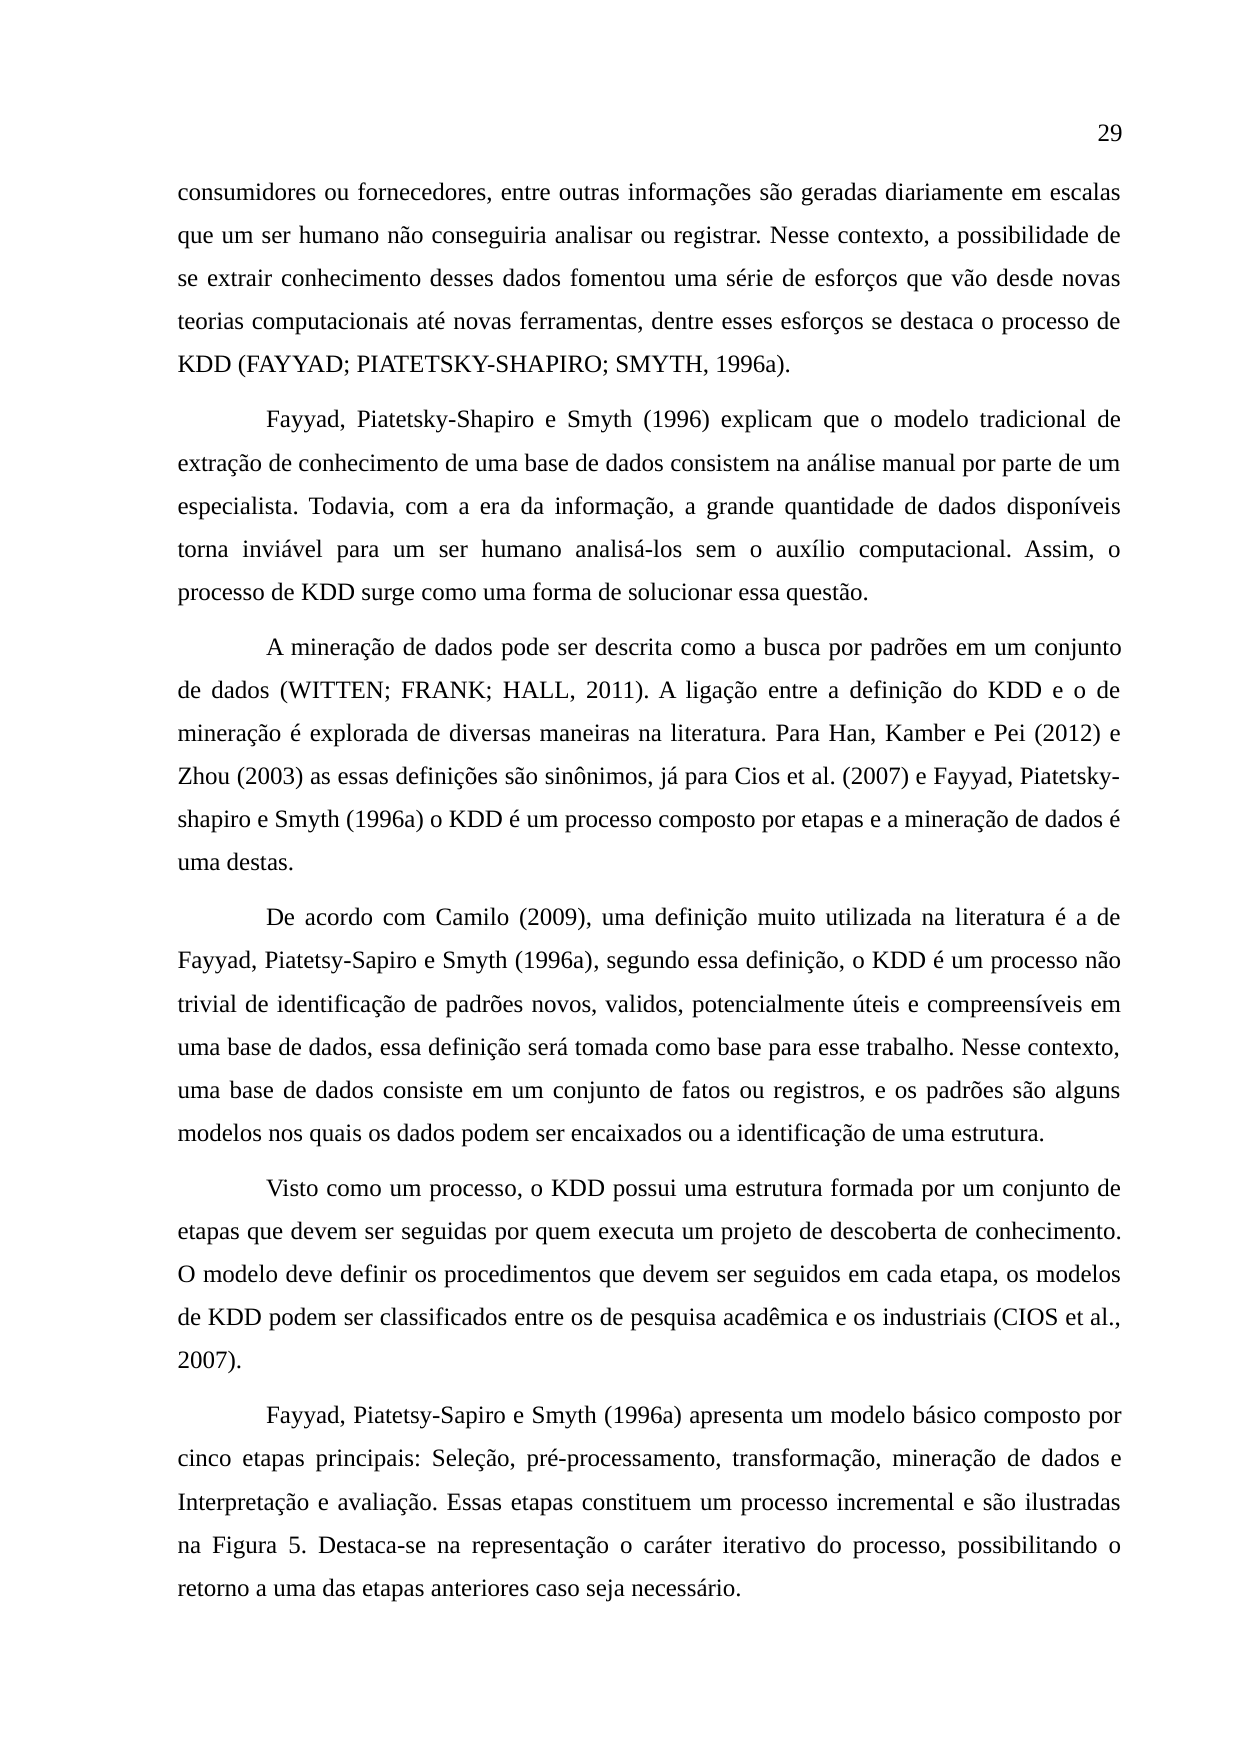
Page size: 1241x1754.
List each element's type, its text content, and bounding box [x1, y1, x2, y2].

text Fayyad, Piatetsy-Sapiro e Smyth (1996a) apresenta um modelo básico composto por cinco etapas principais: Seleção, pré-processamento, transformação, mineração de dados e Interpretação e avaliação. Essas etapas constituem um processo incremental e são ilustradas na Figura 5. Destaca-se na representação o caráter iterativo do processo, possibilitando o retorno a uma das etapas anteriores caso seja necessário. [177, 1400, 1122, 1602]
text De acordo com Camilo (2009), uma definição muito utilizada na literatura é a de Fayyad, Piatetsy-Sapiro e Smyth (1996a), segundo essa definição, o KDD é um processo não trivial de identificação de padrões novos, validos, potencialmente úteis e compreensíveis em uma base de dados, essa definição será tomada como base para esse trabalho. Nesse contexto, uma base de dados consiste em um conjunto de fatos ou registros, e os padrões são alguns modelos nos quais os dados podem ser encaixados ou a identificação de uma estrutura. [177, 902, 1122, 1147]
text Visto como um processo, o KDD possui uma estrutura formada por um conjunto de etapas que devem ser seguidas por quem executa um projeto de descoberta de conhecimento. O modelo deve definir os procedimentos que devem ser seguidos em cada etapa, os modelos de KDD podem ser classificados entre os de pesquisa acadêmica e os industriais (CIOS et al., 2007). [177, 1173, 1122, 1374]
text consumidores ou fornecedores, entre outras informações são geradas diariamente em escalas que um ser humano não conseguiria analisar ou registrar. Nesse contexto, a possibilidade de se extrair conhecimento desses dados fomentou uma série de esforços que vão desde novas teorias computacionais até novas ferramentas, dentre esses esforços se destaca o processo de KDD (FAYYAD; PIATETSKY-SHAPIRO; SMYTH, 1996a). [177, 177, 1122, 378]
text Fayyad, Piatetsky-Shapiro e Smyth (1996) explicam que o modelo tradicional de extração de conhecimento de uma base de dados consistem na análise manual por parte de um especialista. Todavia, com a era da informação, a grande quantidade de dados disponíveis torna inviável para um ser humano analisá-los sem o auxílio computacional. Assim, o processo de KDD surge como uma forma de solucionar essa questão. [177, 404, 1122, 606]
text A mineração de dados pode ser descrita como a busca por padrões em um conjunto de dados (WITTEN; FRANK; HALL, 2011). A ligação entre a definição do KDD e o de mineração é explorada de diversas maneiras na literatura. Para Han, Kamber e Pei (2012) e Zhou (2003) as essas definições são sinônimos, já para Cios et al. (2007) e Fayyad, Piatetsky-shapiro e Smyth (1996a) o KDD é um processo composto por etapas e a mineração de dados é uma destas. [177, 632, 1122, 876]
